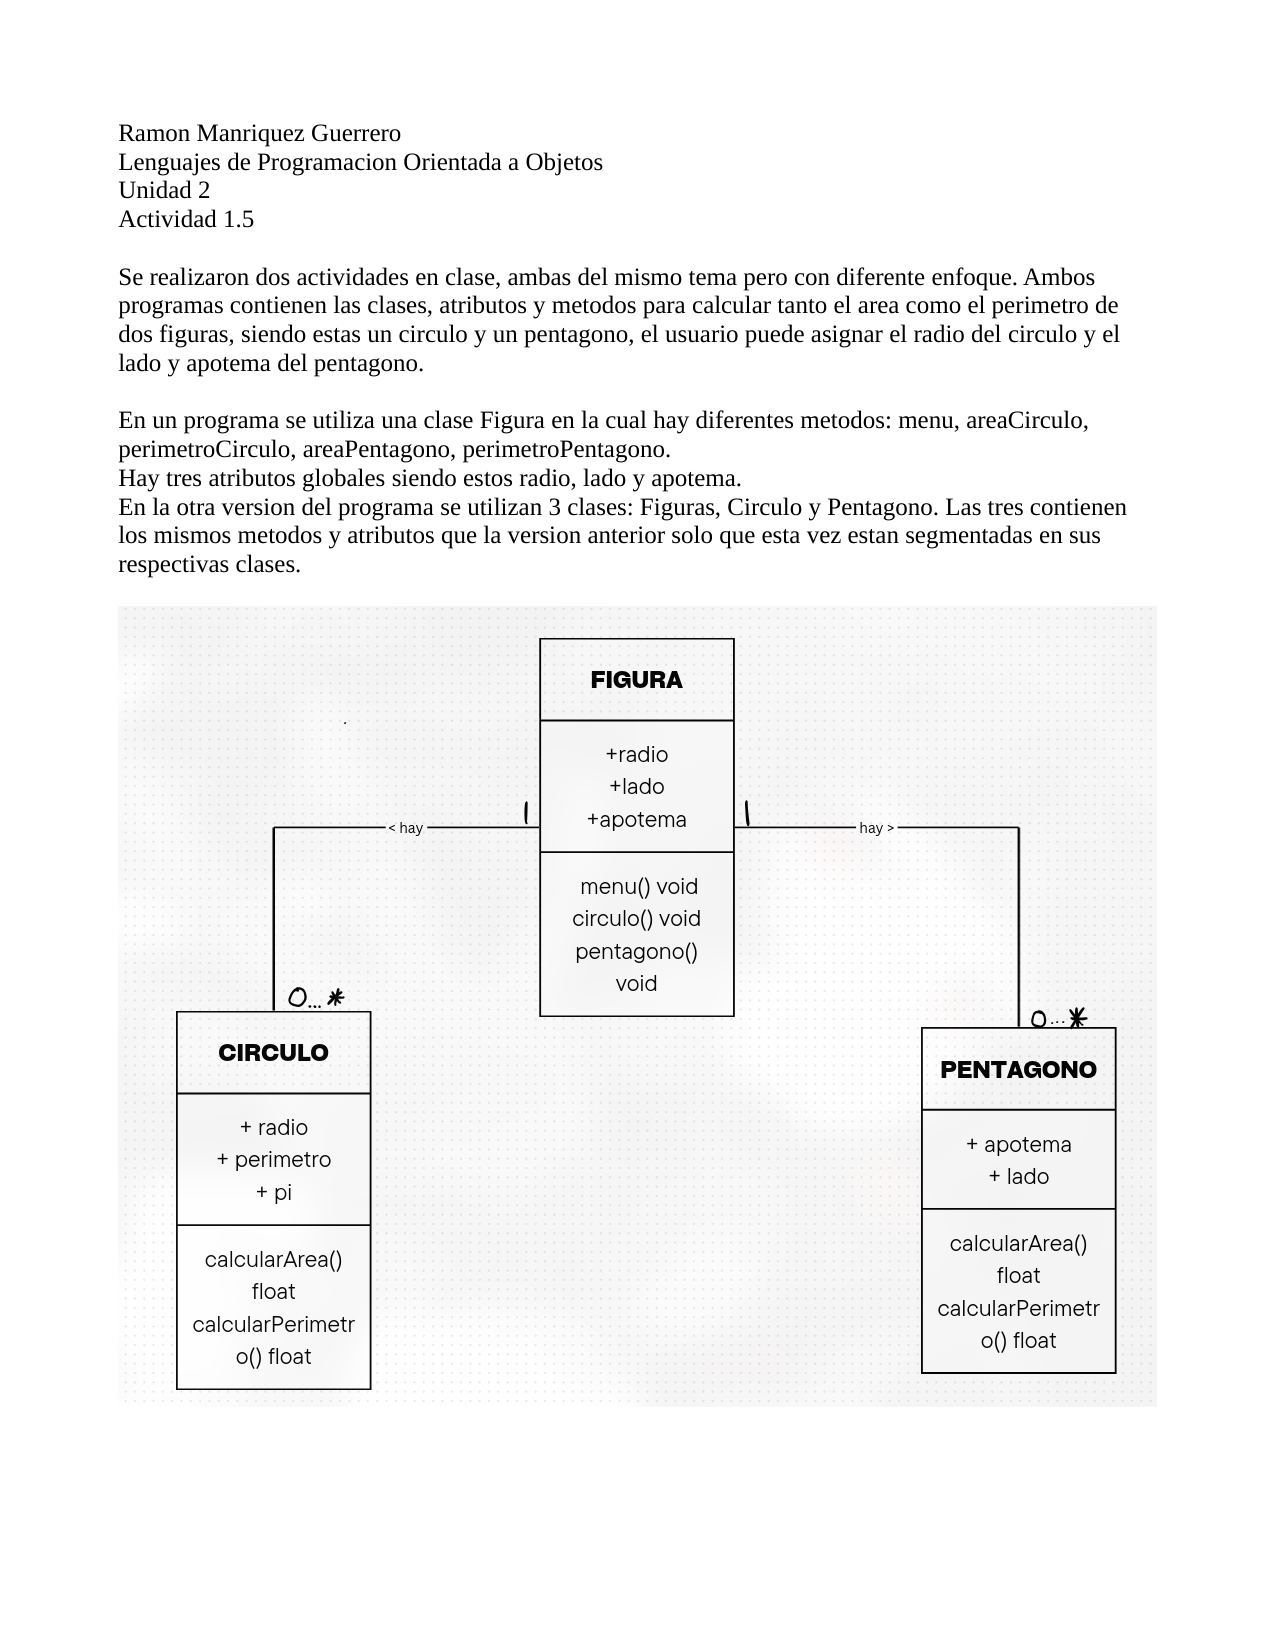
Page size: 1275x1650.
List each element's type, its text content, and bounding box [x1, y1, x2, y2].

text Ramon Manriquez Guerrero [118, 118, 1157, 147]
picture [118, 606, 1157, 1407]
text Lenguajes de Programacion Orientada a Objetos [118, 147, 1157, 176]
text Se realizaron dos actividades en clase, ambas del mismo tema pero con diferente enfoque. Ambos programas contienen las clases, atributos y metodos para calcular tanto el area como el perimetro de dos figuras, siendo estas un circulo y un pentagono, el usuario puede asignar el radio del circulo y el lado y apotema del pentagono. [118, 262, 1157, 377]
text En un programa se utiliza una clase Figura en la cual hay diferentes metodos: menu, areaCirculo, perimetroCirculo, areaPentagono, perimetroPentagono. [118, 406, 1157, 463]
text Hay tres atributos globales siendo estos radio, lado y apotema. [118, 463, 1157, 492]
text En la otra version del programa se utilizan 3 clases: Figuras, Circulo y Pentagono. Las tres contienen los mismos metodos y atributos que la version anterior solo que esta vez estan segmentadas en sus respectivas clases. [118, 492, 1157, 578]
text Unidad 2 [118, 176, 1157, 204]
text Actividad 1.5 [118, 204, 1157, 233]
